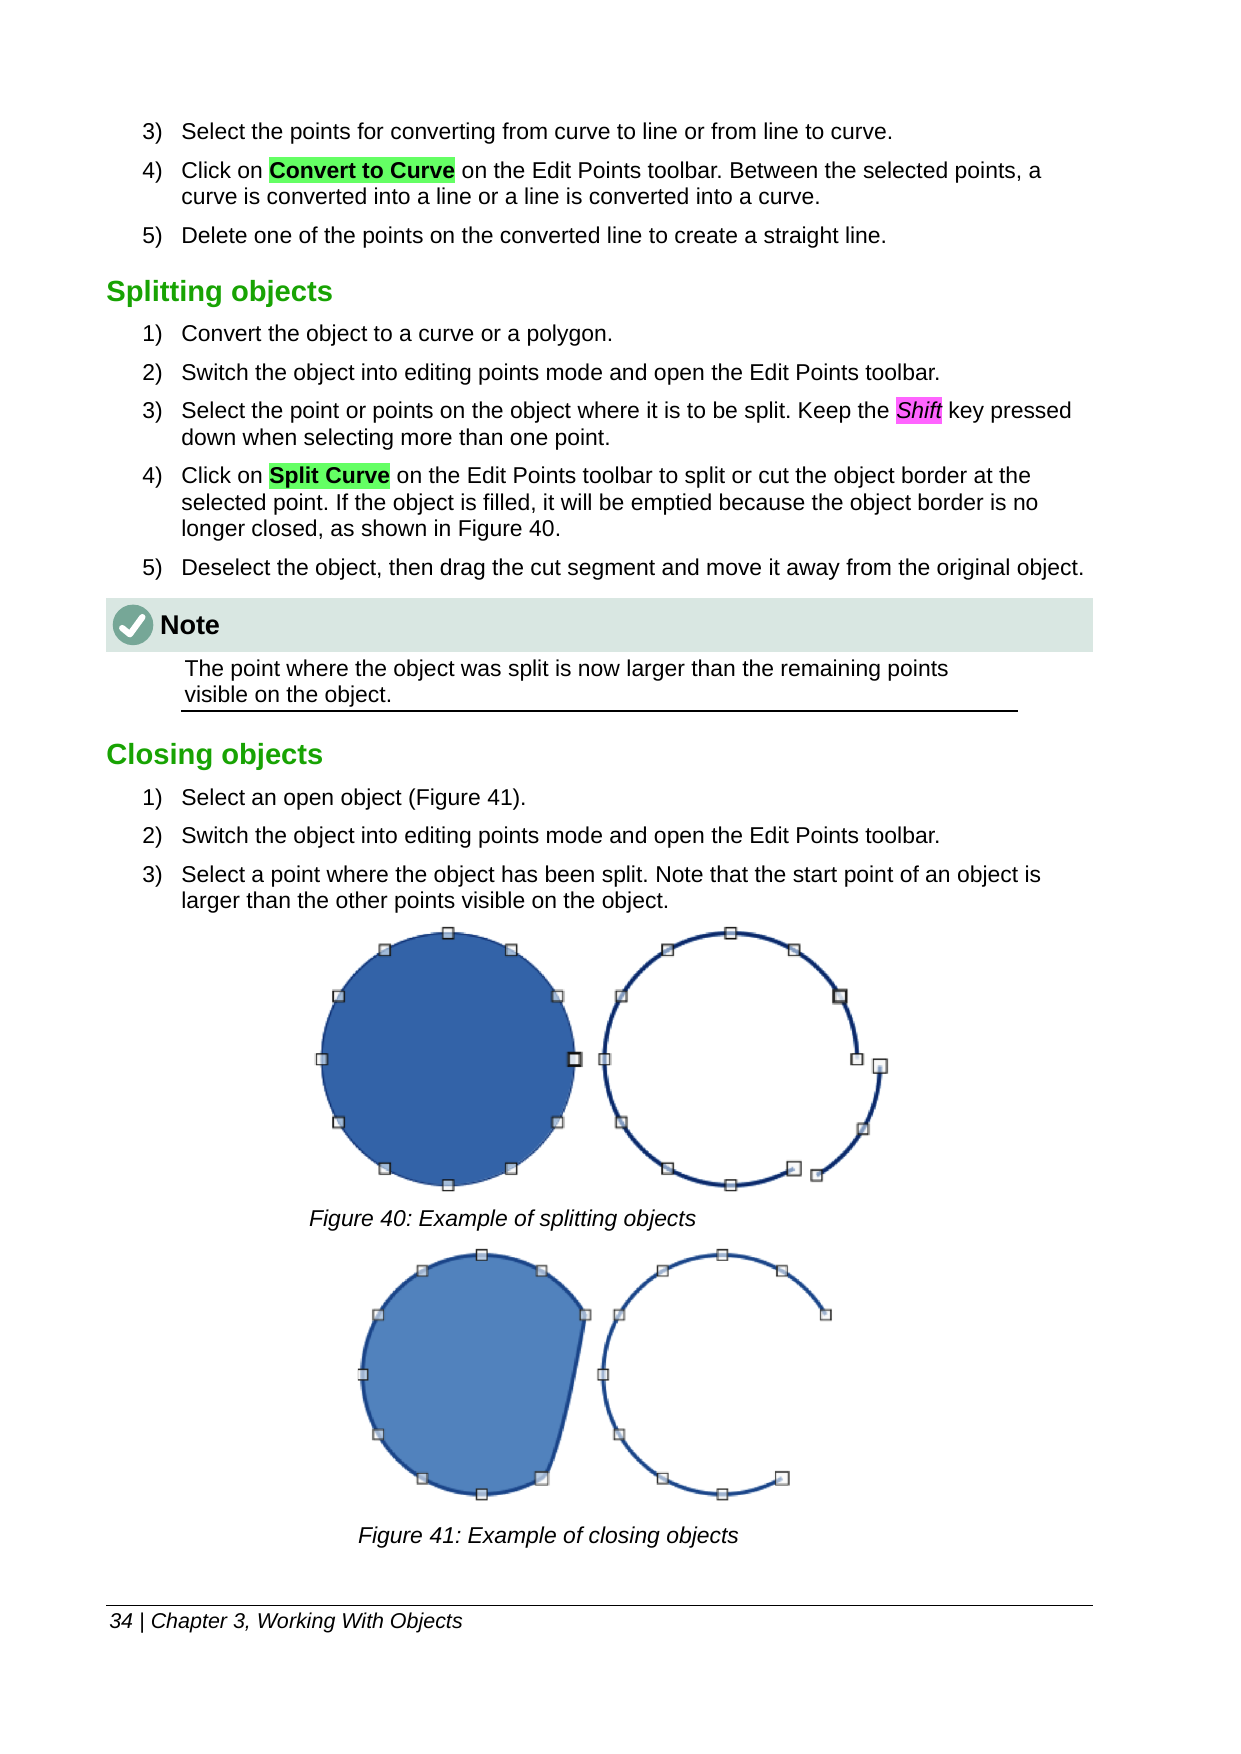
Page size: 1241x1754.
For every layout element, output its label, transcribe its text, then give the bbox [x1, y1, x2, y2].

subtitle Note [106, 598, 1093, 652]
list Click on Convert to Curve on the Edit Points toolbar. Between the selected points, a curve is converted into a line or a line is converted into a curve. [162, 157, 1093, 210]
list Switch the object into editing points mode and open the Edit Points toolbar. [162, 358, 1093, 385]
list Select an open object (Figure 41). [162, 783, 1093, 810]
list Click on Split Curve on the Edit Points toolbar to split or cut the object border at the selected point. If the object is filled, it will be emptied because the object border is no longer closed, as shown in Figure 40. [162, 462, 1093, 542]
list Switch the object into editing points mode and open the Edit Points toolbar. [162, 822, 1093, 849]
list Select the point or points on the object where it is to be split. Keep the Shift key pressed down when selecting more than one point. [162, 397, 1093, 450]
list Delete one of the points on the converted line to create a straight line. [162, 222, 1093, 248]
picture [308, 926, 890, 1192]
list Deselect the object, then drag the cut segment and move it away from the original object. [162, 554, 1093, 580]
text The point where the object was split is now larger than the remaining points visible on the object. [181, 652, 1018, 710]
text Figure 41: Example of closing objects [358, 1522, 841, 1548]
text Figure 40: Example of splitting objects [309, 1204, 890, 1231]
subtitle Closing objects [106, 737, 1093, 771]
subtitle Splitting objects [106, 273, 1093, 307]
list Select a point where the object has been split. Note that the start point of an object is larger than the other points visible on the object. [162, 861, 1093, 914]
picture [357, 1243, 841, 1510]
list Convert the object to a curve or a polygon. [162, 319, 1093, 346]
list Select the points for converting from curve to line or from line to curve. [162, 118, 1093, 144]
